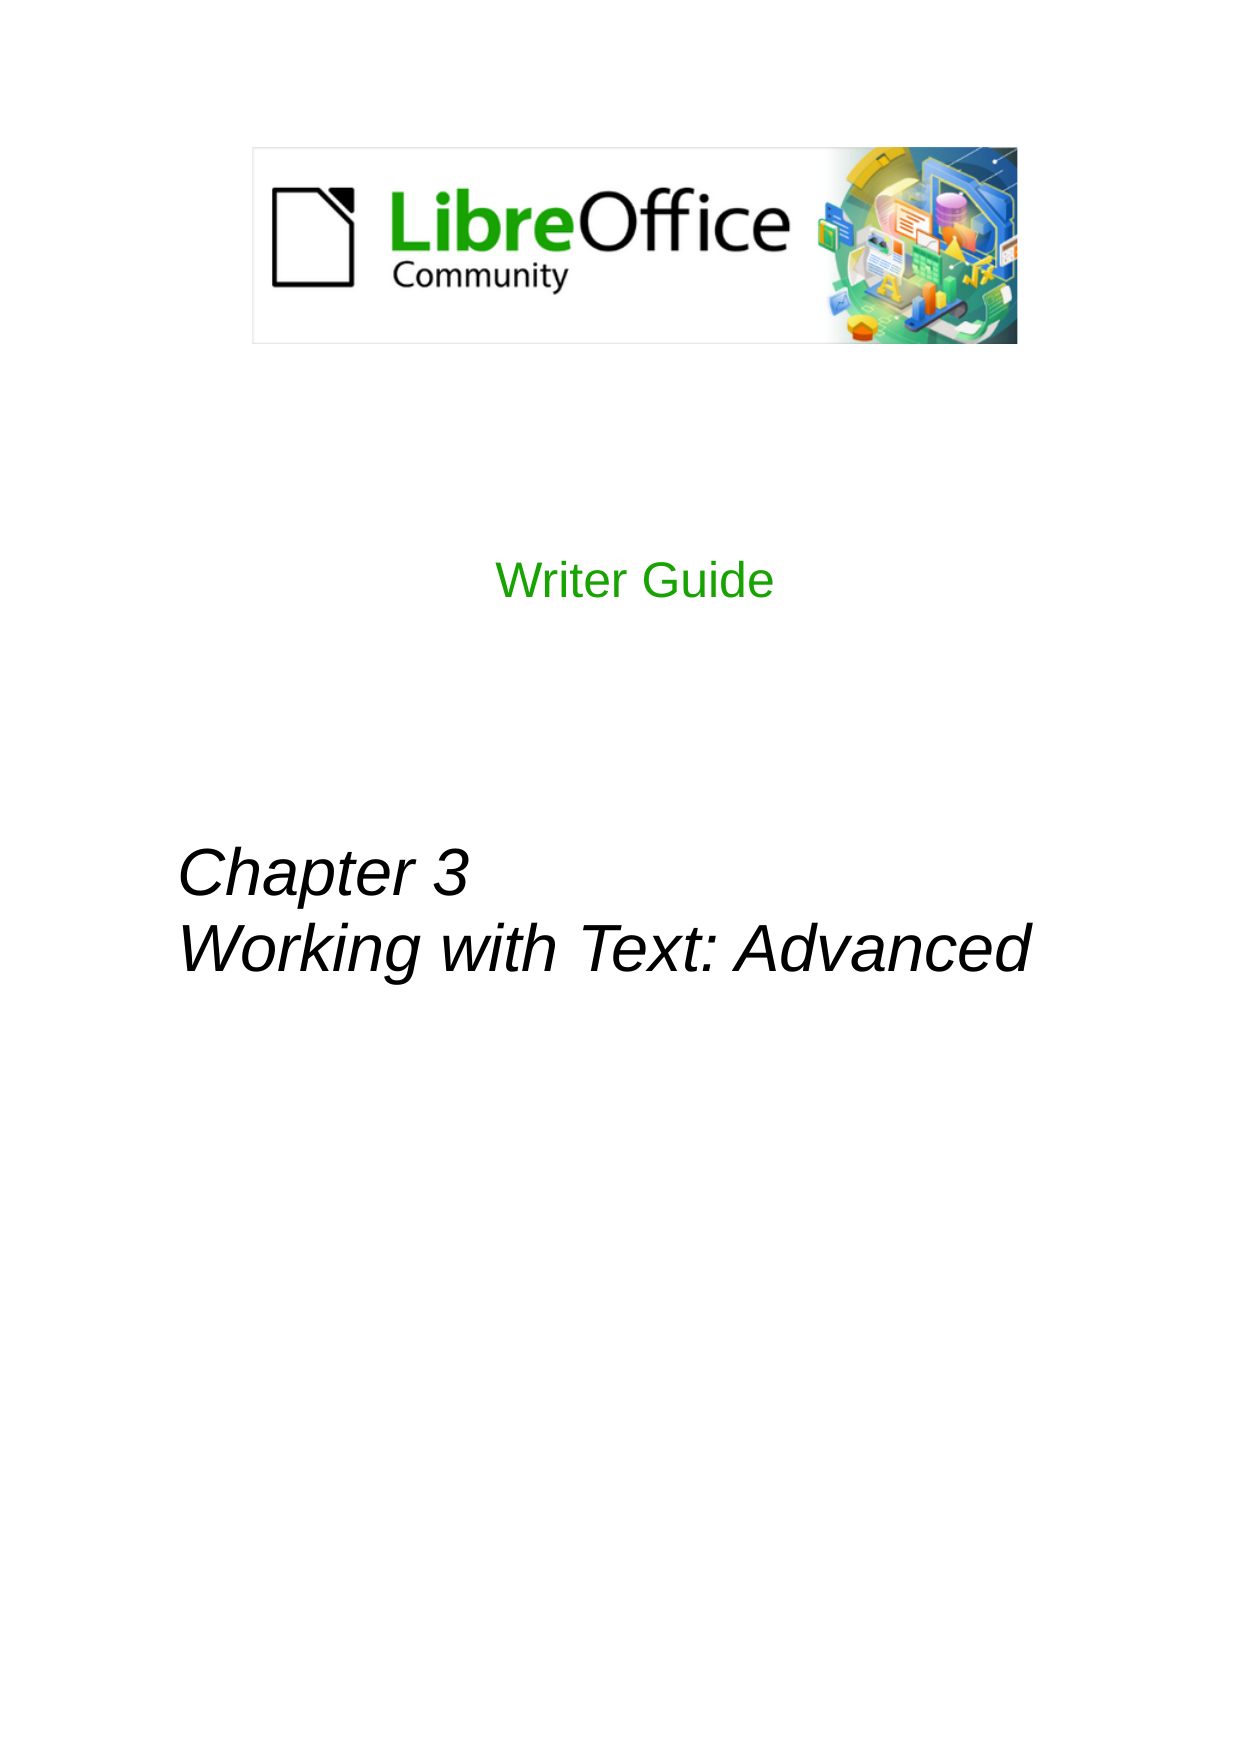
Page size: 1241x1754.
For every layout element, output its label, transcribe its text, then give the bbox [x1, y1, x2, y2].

picture [252, 147, 1018, 344]
title Chapter 3 Working with Text: Advanced [177, 833, 1093, 986]
text Writer Guide [177, 550, 1093, 608]
